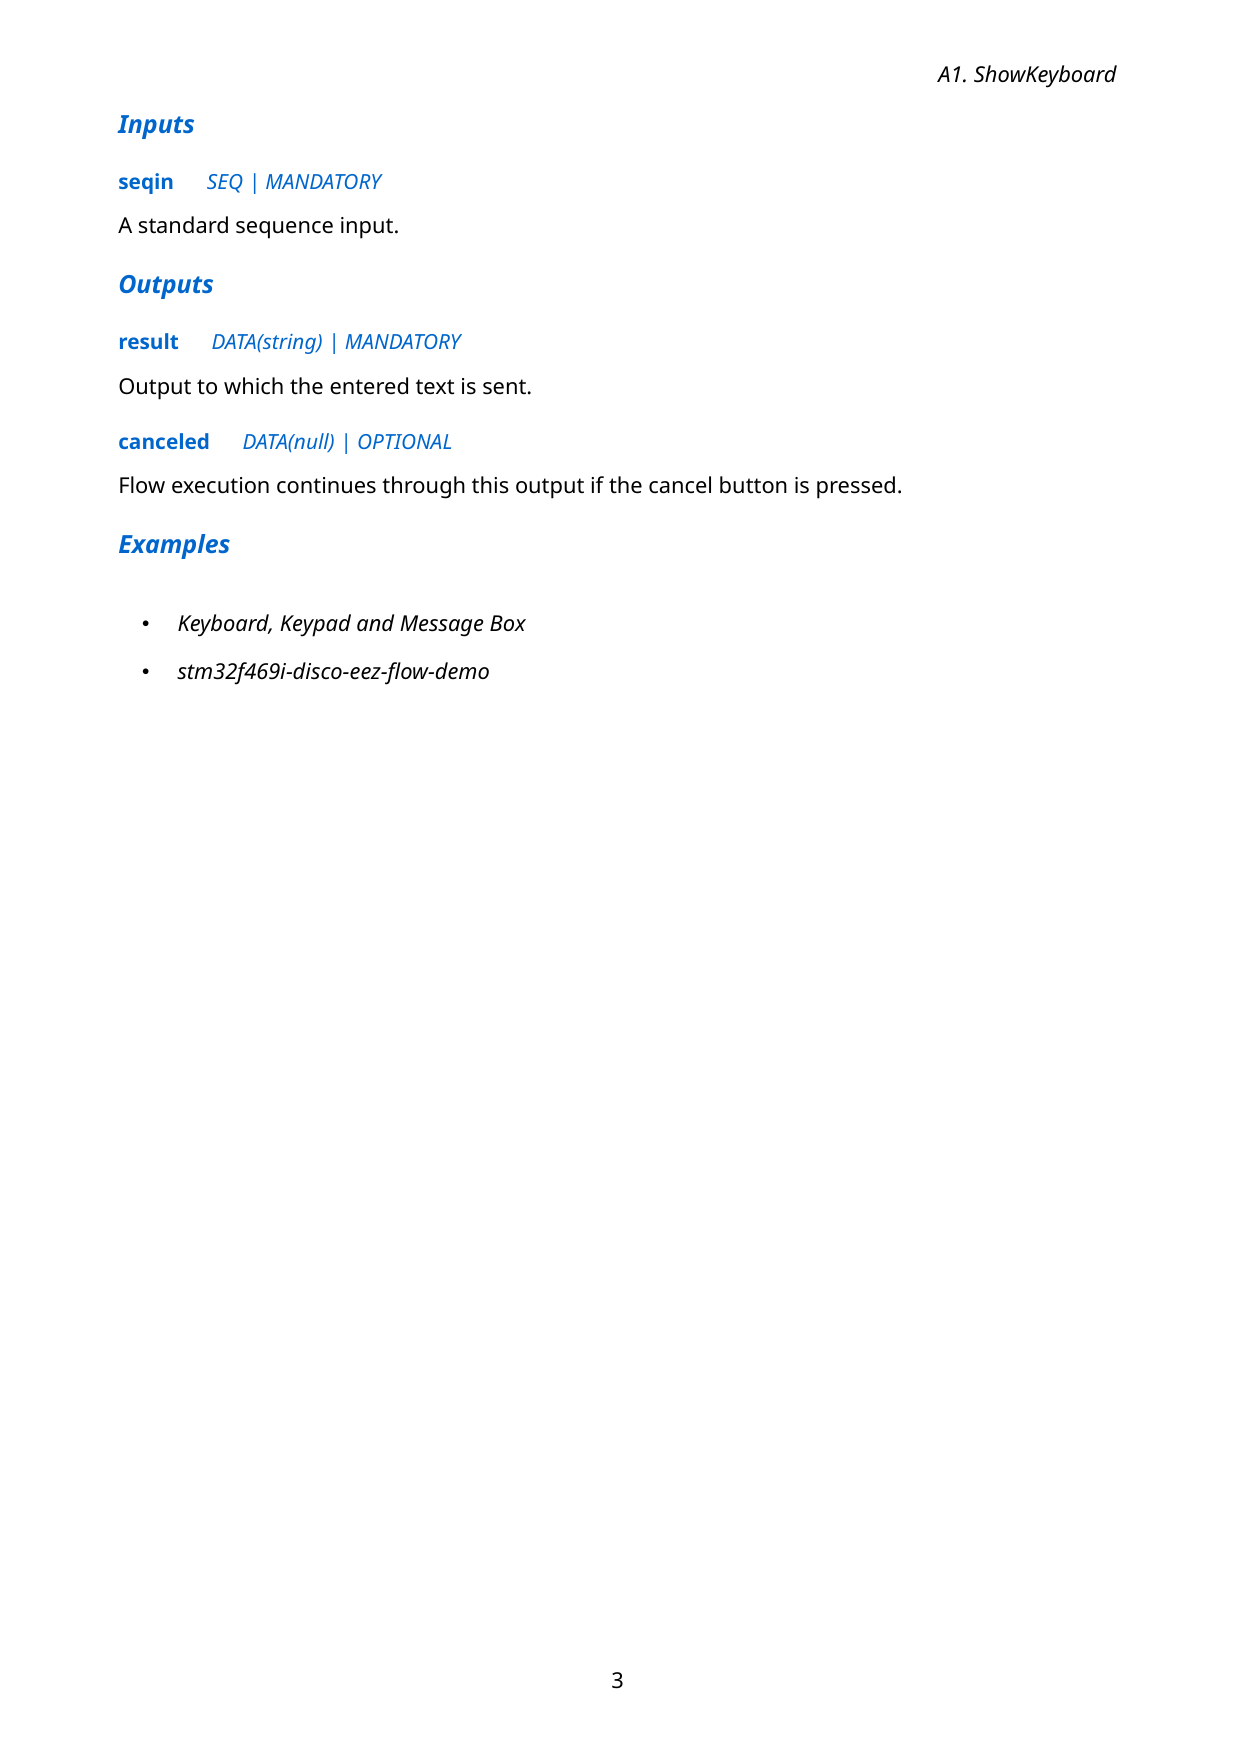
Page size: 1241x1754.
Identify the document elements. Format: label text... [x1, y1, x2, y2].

subtitle Inputs [118, 107, 1122, 141]
text Output to which the entered text is sent. [118, 371, 1122, 400]
subtitle result DATA(string) | MANDATORY [118, 327, 1122, 356]
subtitle seqin SEQ | MANDATORY [118, 167, 1122, 196]
text A standard sequence input. [118, 210, 1122, 240]
subtitle canceled DATA(null) | OPTIONAL [118, 427, 1122, 455]
subtitle Outputs [118, 267, 1122, 301]
subtitle Examples [118, 527, 1122, 561]
list stm32f469i-disco-eez-flow-demo [142, 656, 1110, 685]
text Flow execution continues through this output if the cancel button is pressed. [118, 470, 1122, 500]
list Keyboard, Keypad and Message Box [142, 608, 1110, 638]
